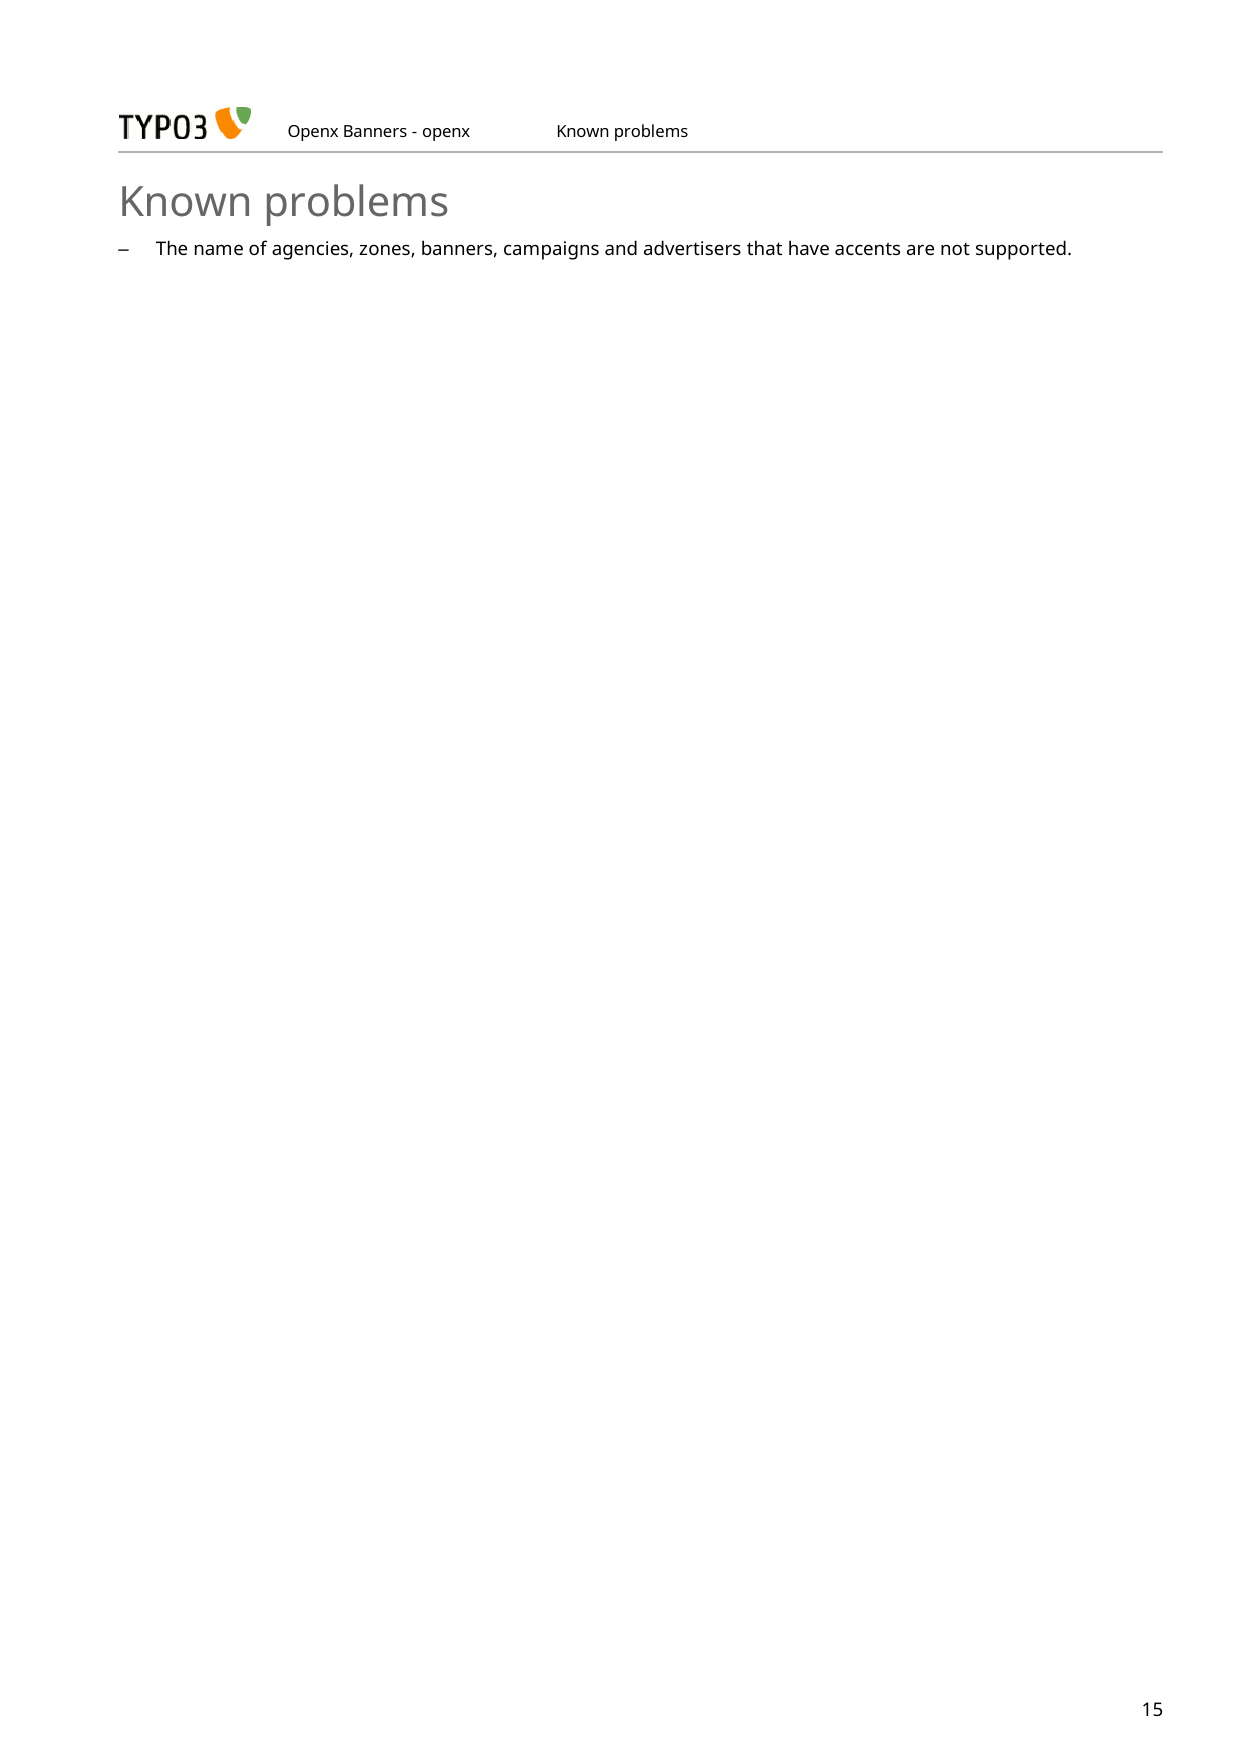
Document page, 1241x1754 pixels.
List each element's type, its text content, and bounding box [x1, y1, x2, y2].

list The name of agencies, zones, banners, campaigns and advertisers that have accents are not supported. [118, 234, 1163, 260]
picture [118, 106, 254, 139]
subtitle Known problems [118, 172, 1163, 228]
